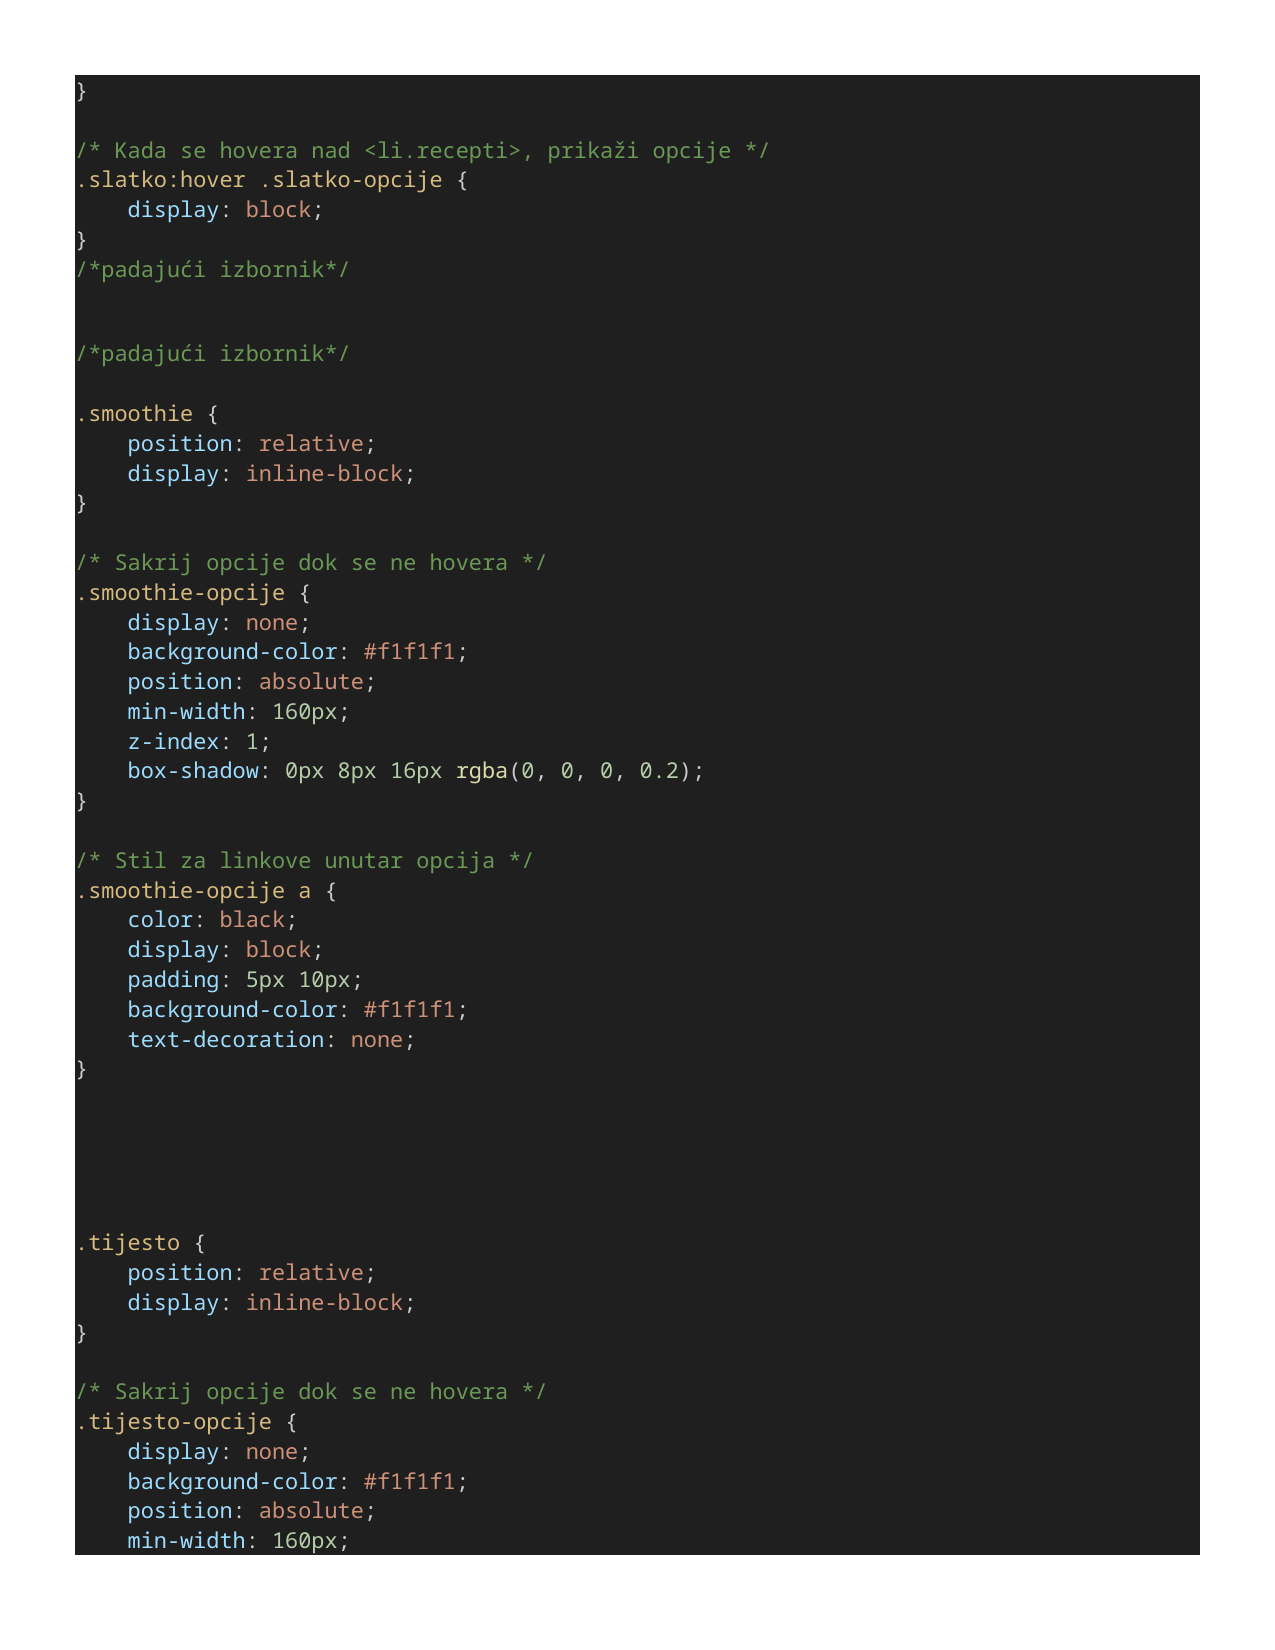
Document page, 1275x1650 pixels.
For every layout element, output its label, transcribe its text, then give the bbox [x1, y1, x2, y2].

text min-width: 160px; [75, 1525, 1200, 1555]
text /*padajući izbornik*/ [75, 338, 1200, 368]
text text-decoration: none; [75, 1023, 1200, 1053]
text /* Kada se hovera nad <li.recepti>, prikaži opcije */ [75, 134, 1200, 164]
text } [75, 224, 1200, 254]
text .tijesto-opcije { [75, 1406, 1200, 1436]
text padding: 5px 10px; [75, 964, 1200, 994]
text } [75, 487, 1200, 517]
text display: block; [75, 194, 1200, 224]
text .smoothie-opcije a { [75, 874, 1200, 904]
text display: inline-block; [75, 1287, 1200, 1317]
text min-width: 160px; [75, 696, 1200, 726]
text color: black; [75, 904, 1200, 934]
text .tijesto { [75, 1227, 1200, 1257]
text position: relative; [75, 1257, 1200, 1287]
text } [75, 75, 1200, 105]
text } [75, 1053, 1200, 1083]
text } [75, 785, 1200, 815]
text display: none; [75, 606, 1200, 636]
text /* Stil za linkove unutar opcija */ [75, 845, 1200, 874]
text display: block; [75, 934, 1200, 964]
text /* Sakrij opcije dok se ne hovera */ [75, 1376, 1200, 1406]
text } [75, 1317, 1200, 1346]
text .smoothie { [75, 398, 1200, 428]
text /* Sakrij opcije dok se ne hovera */ [75, 547, 1200, 577]
text position: absolute; [75, 666, 1200, 696]
text background-color: #f1f1f1; [75, 994, 1200, 1023]
text background-color: #f1f1f1; [75, 1466, 1200, 1495]
text .slatko:hover .slatko-opcije { [75, 164, 1200, 194]
text .smoothie-opcije { [75, 577, 1200, 606]
text /*padajući izbornik*/ [75, 254, 1200, 283]
text box-shadow: 0px 8px 16px rgba(0, 0, 0, 0.2); [75, 755, 1200, 785]
text position: absolute; [75, 1495, 1200, 1525]
text display: none; [75, 1436, 1200, 1466]
text display: inline-block; [75, 457, 1200, 487]
text position: relative; [75, 428, 1200, 457]
text z-index: 1; [75, 726, 1200, 755]
text background-color: #f1f1f1; [75, 636, 1200, 666]
